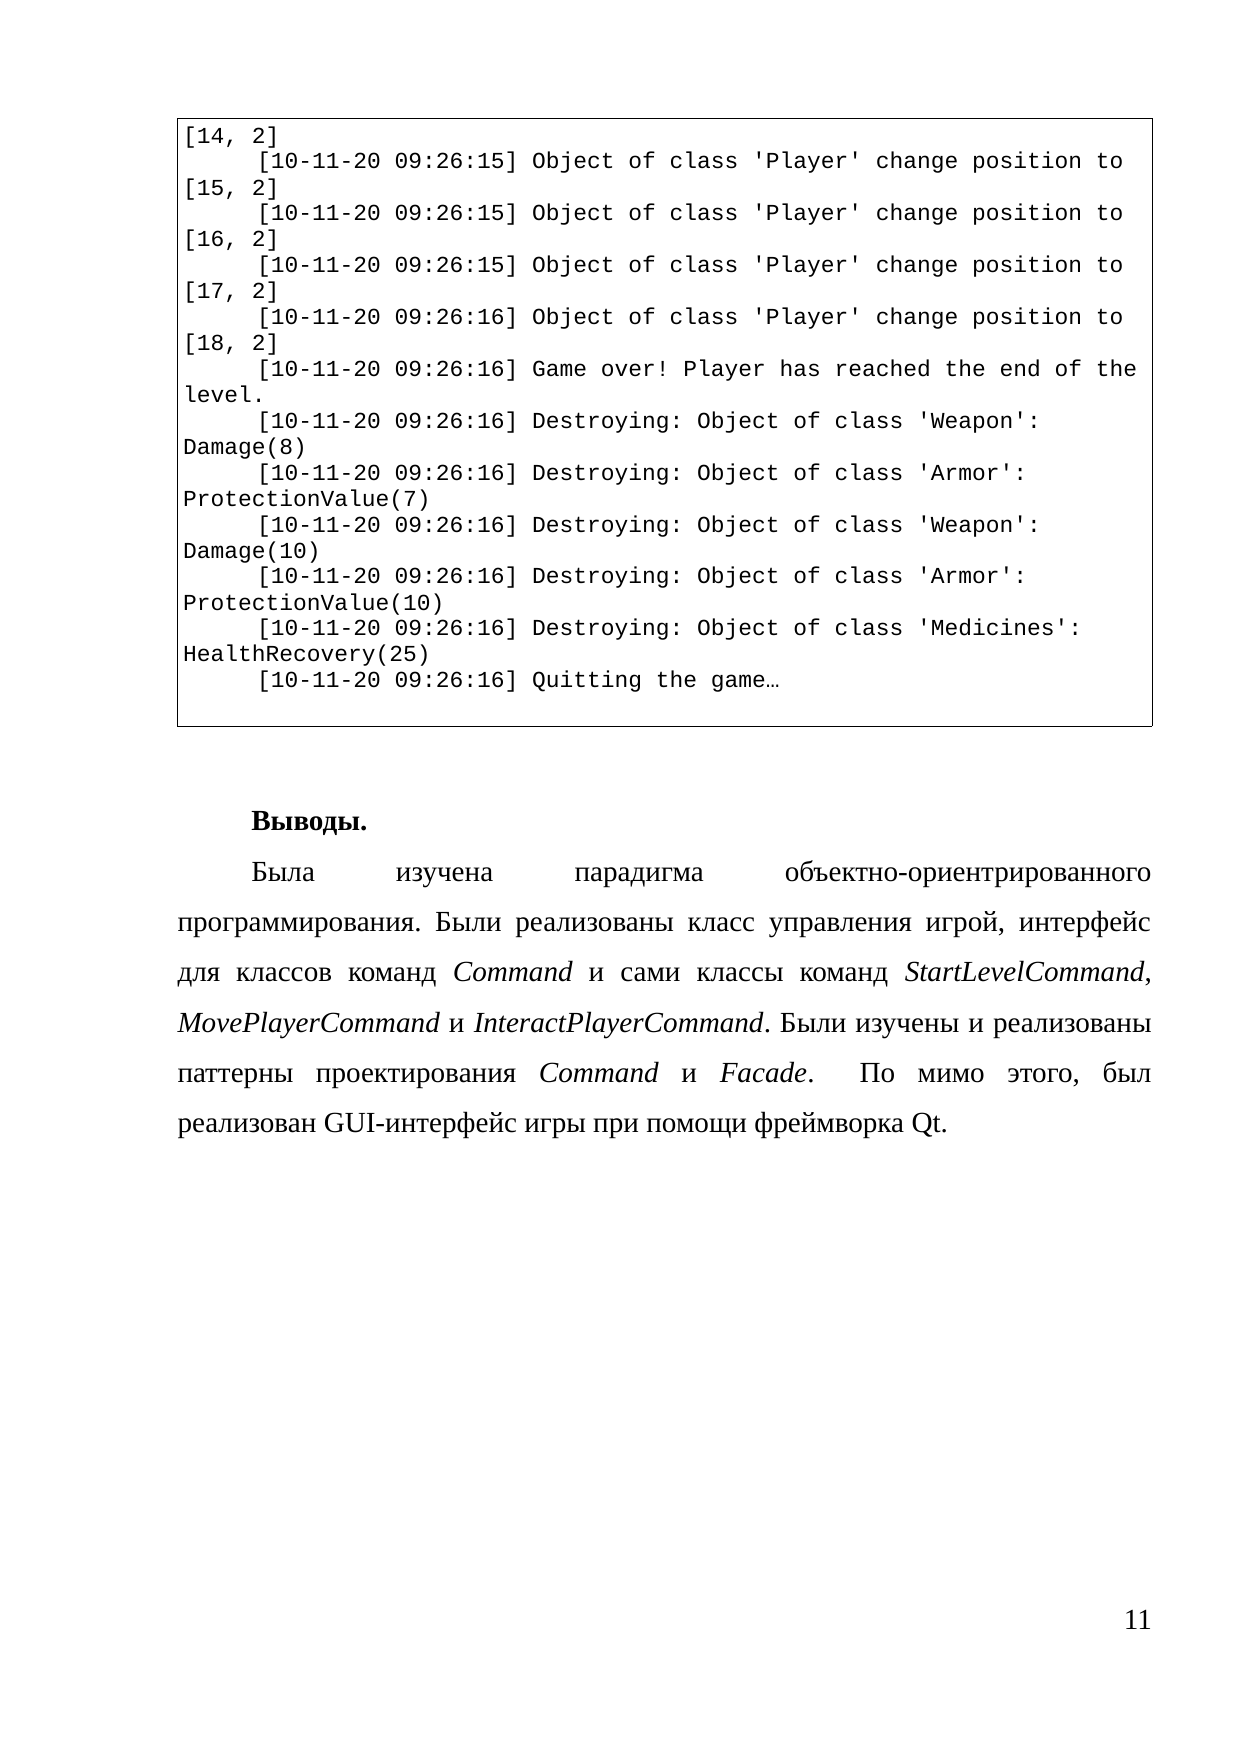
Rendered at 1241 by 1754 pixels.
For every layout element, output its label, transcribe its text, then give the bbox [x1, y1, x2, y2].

table_header [14, 2] [10-11-20 09:26:15] Object of class 'Player' change position to [15, 2] [10-11-20 09:26:15] Object of class 'Player' change position to [16, 2] [10-11-20 09:26:15] Object of class 'Player' change position to [17, 2] [10-11-20 09:26:16] Object of class 'Player' change position to [18, 2] [10-11-20 09:26:16] Game over! Player has reached the end of the level. [10-11-20 09:26:16] Destroying: Object of class 'Weapon': Damage(8) [10-11-20 09:26:16] Destroying: Object of class 'Armor': ProtectionValue(7) [10-11-20 09:26:16] Destroying: Object of class 'Weapon': Damage(10) [10-11-20 09:26:16] Destroying: Object of class 'Armor': ProtectionValue(10) [10-11-20 09:26:16] Destroying: Object of class 'Medicines': HealthRecovery(25) [10-11-20 09:26:16] Quitting the game… [178, 119, 1152, 726]
text Была изучена парадигма объектно-ориентрированного программирования. Были реализованы класс управления игрой, интерфейс для классов команд Command и сами классы команд StartLevelCommand, MovePlayerCommand и InteractPlayerCommand. Были изучены и реализованы паттерны проектирования Command и Facade. По мимо этого, был реализован GUI-интерфейс игры при помощи фреймворка Qt. [177, 854, 1152, 1139]
subtitle Выводы. [177, 803, 1152, 837]
